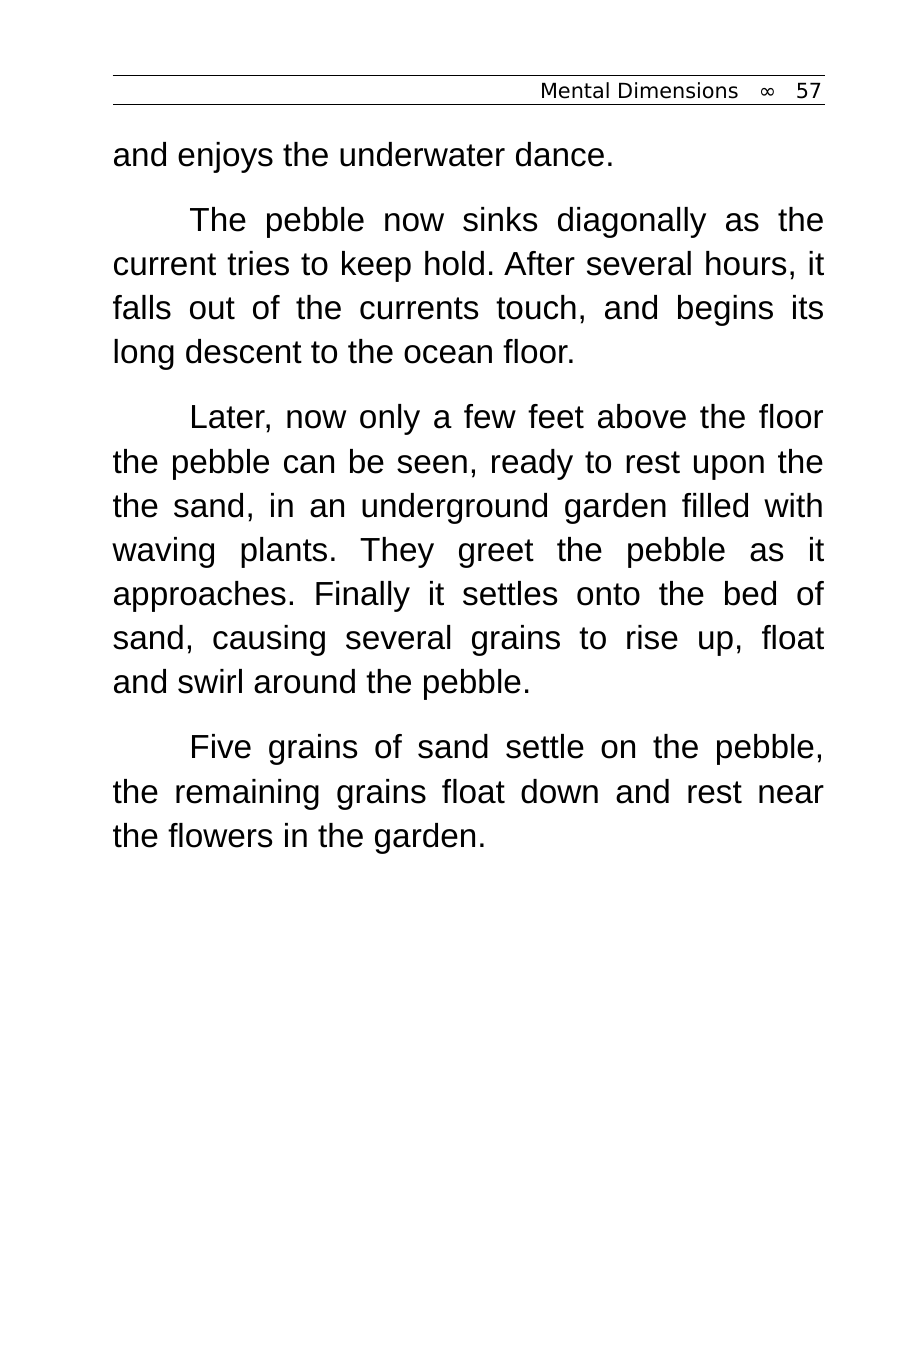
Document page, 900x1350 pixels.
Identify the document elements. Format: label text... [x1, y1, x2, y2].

text Five grains of sand settle on the pebble, the remaining grains float down and rest near the flowers in the garden. [112, 727, 825, 854]
text Later, now only a few feet above the floor the pebble can be seen, ready to rest upon the the sand, in an underground garden filled with waving plants. They greet the pebble as it approaches. Finally it settles onto the bed of sand, causing several grains to rise up, float and swirl around the pebble. [112, 397, 825, 701]
text The pebble now sinks diagonally as the current tries to keep hold. After several hours, it falls out of the currents touch, and begins its long descent to the ocean floor. [112, 200, 825, 371]
text and enjoys the underwater dance. [112, 135, 825, 173]
